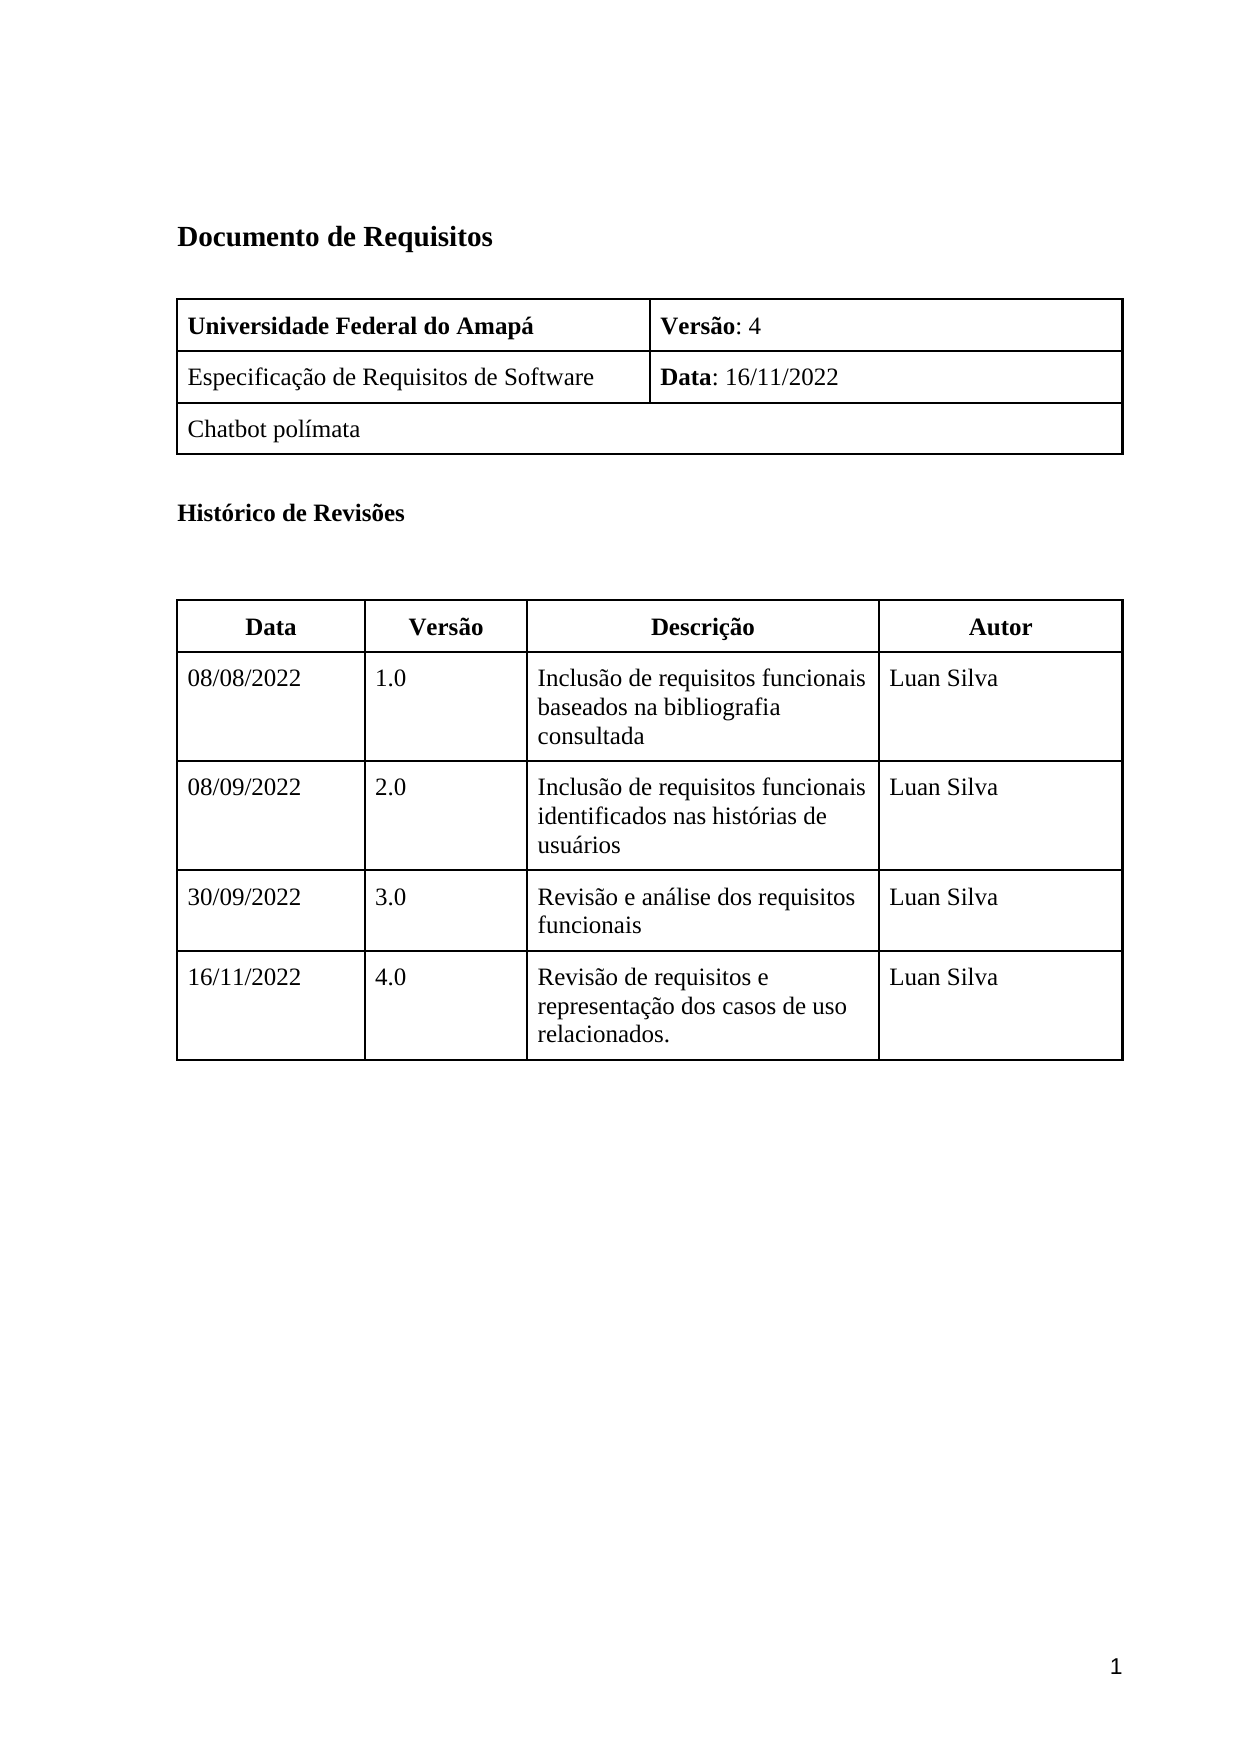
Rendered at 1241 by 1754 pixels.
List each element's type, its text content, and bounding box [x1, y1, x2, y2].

table_cell Luan Silva [880, 952, 1121, 1059]
table_cell Inclusão de requisitos funcionais baseados na bibliografia consultada [528, 653, 878, 760]
table_cell 4.0 [366, 952, 526, 1059]
table_header Versão [366, 601, 526, 651]
subtitle Histórico de Revisões [177, 498, 1122, 527]
table_header Autor [880, 601, 1121, 651]
table_cell 30/09/2022 [178, 871, 364, 949]
table_cell Especificação de Requisitos de Software [178, 352, 649, 402]
table_cell Inclusão de requisitos funcionais identificados nas histórias de usuários [528, 762, 878, 869]
table_cell Revisão e análise dos requisitos funcionais [528, 871, 878, 949]
table_cell Data: 16/11/2022 [651, 352, 1121, 402]
table_header Descrição [528, 601, 878, 651]
table_cell Revisão de requisitos e representação dos casos de uso relacionados. [528, 952, 878, 1059]
table_cell 2.0 [366, 762, 526, 869]
table_cell 3.0 [366, 871, 526, 949]
table_header Versão: 4 [651, 300, 1121, 350]
table_cell Luan Silva [880, 653, 1121, 760]
table_header Universidade Federal do Amapá [178, 300, 649, 350]
table_cell Chatbot polímata [178, 404, 1121, 453]
table_cell 1.0 [366, 653, 526, 760]
table_cell 16/11/2022 [178, 952, 364, 1059]
table_cell Luan Silva [880, 762, 1121, 869]
table_header Data [178, 601, 364, 651]
table_cell 08/08/2022 [178, 653, 364, 760]
table_cell 08/09/2022 [178, 762, 364, 869]
subtitle Documento de Requisitos [177, 219, 1122, 252]
table_cell Luan Silva [880, 871, 1121, 949]
